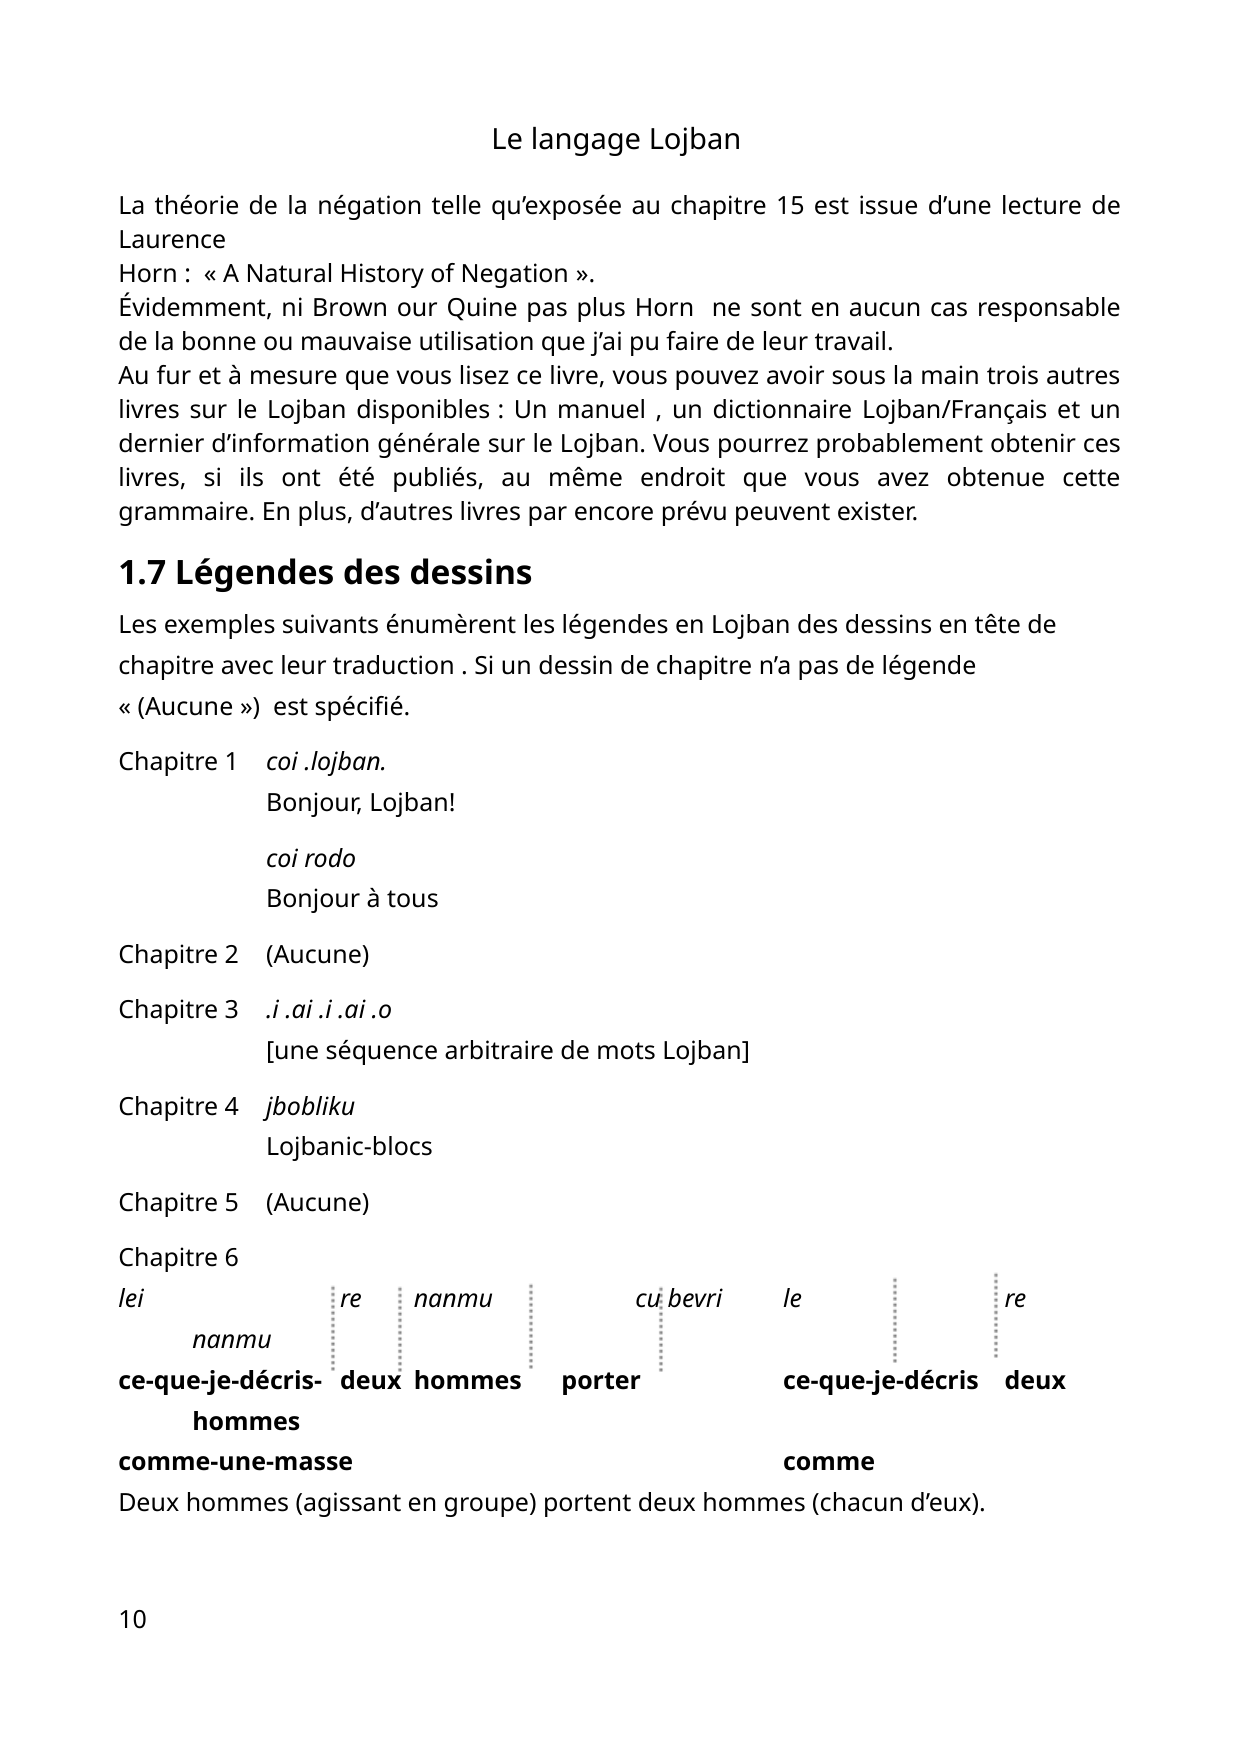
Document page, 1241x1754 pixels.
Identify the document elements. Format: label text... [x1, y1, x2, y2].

picture [326, 1278, 343, 1377]
text Évidemment, ni Brown our Quine pas plus Horn ne sont en aucun cas responsable de la bonne ou mauvaise utilisation que j’ai pu faire de leur travail. [118, 289, 1122, 358]
text Horn : « A Natural History of Negation ». [118, 255, 1122, 289]
picture [523, 1276, 540, 1375]
picture [653, 1279, 671, 1378]
text Au fur et à mesure que vous lisez ce livre, vous pouvez avoir sous la main trois autres livres sur le Lojban disponibles : Un manuel , un dictionnaire Lojban/Français et un dernier d’information générale sur le Lojban. Vous pourrez probablement obtenir ces livres, si ils ont été publiés, au même endroit que vous avez obtenue cette grammaire. En plus, d’autres livres par encore prévu peuvent exister. [118, 358, 1122, 528]
text Chapitre 6 lei re nanmu cu bevri le re nanmu ce-que-je-décris- deux hommes porter ce-que-je-décris deux hommes comme-une-masse comme Deux hommes (agissant en groupe) portent deux hommes (chacun d’eux). [118, 1240, 1122, 1519]
text coi rodo Bonjour à tous [118, 840, 1122, 915]
picture [988, 1265, 1006, 1364]
picture [887, 1270, 904, 1369]
text La théorie de la négation telle qu’exposée au chapitre 15 est issue d’une lecture de Laurence [118, 187, 1122, 255]
picture [392, 1279, 410, 1378]
text Les exemples suivants énumèrent les légendes en Lojban des dessins en tête de chapitre avec leur traduction . Si un dessin de chapitre n’a pas de légende « (Aucune ») est spécifié. [118, 607, 1122, 723]
subtitle 1.7 Légendes des dessins [118, 549, 1122, 594]
text Chapitre 5 (Aucune) [118, 1184, 1122, 1218]
text Chapitre 3 .i .ai .i .ai .o [une séquence arbitraire de mots Lojban] [118, 992, 1122, 1067]
text Chapitre 2 (Aucune) [118, 937, 1122, 971]
text Chapitre 1 coi .lojban. Bonjour, Lojban! [118, 744, 1122, 819]
text Chapitre 4 jbobliku Lojbanic-blocs [118, 1088, 1122, 1163]
